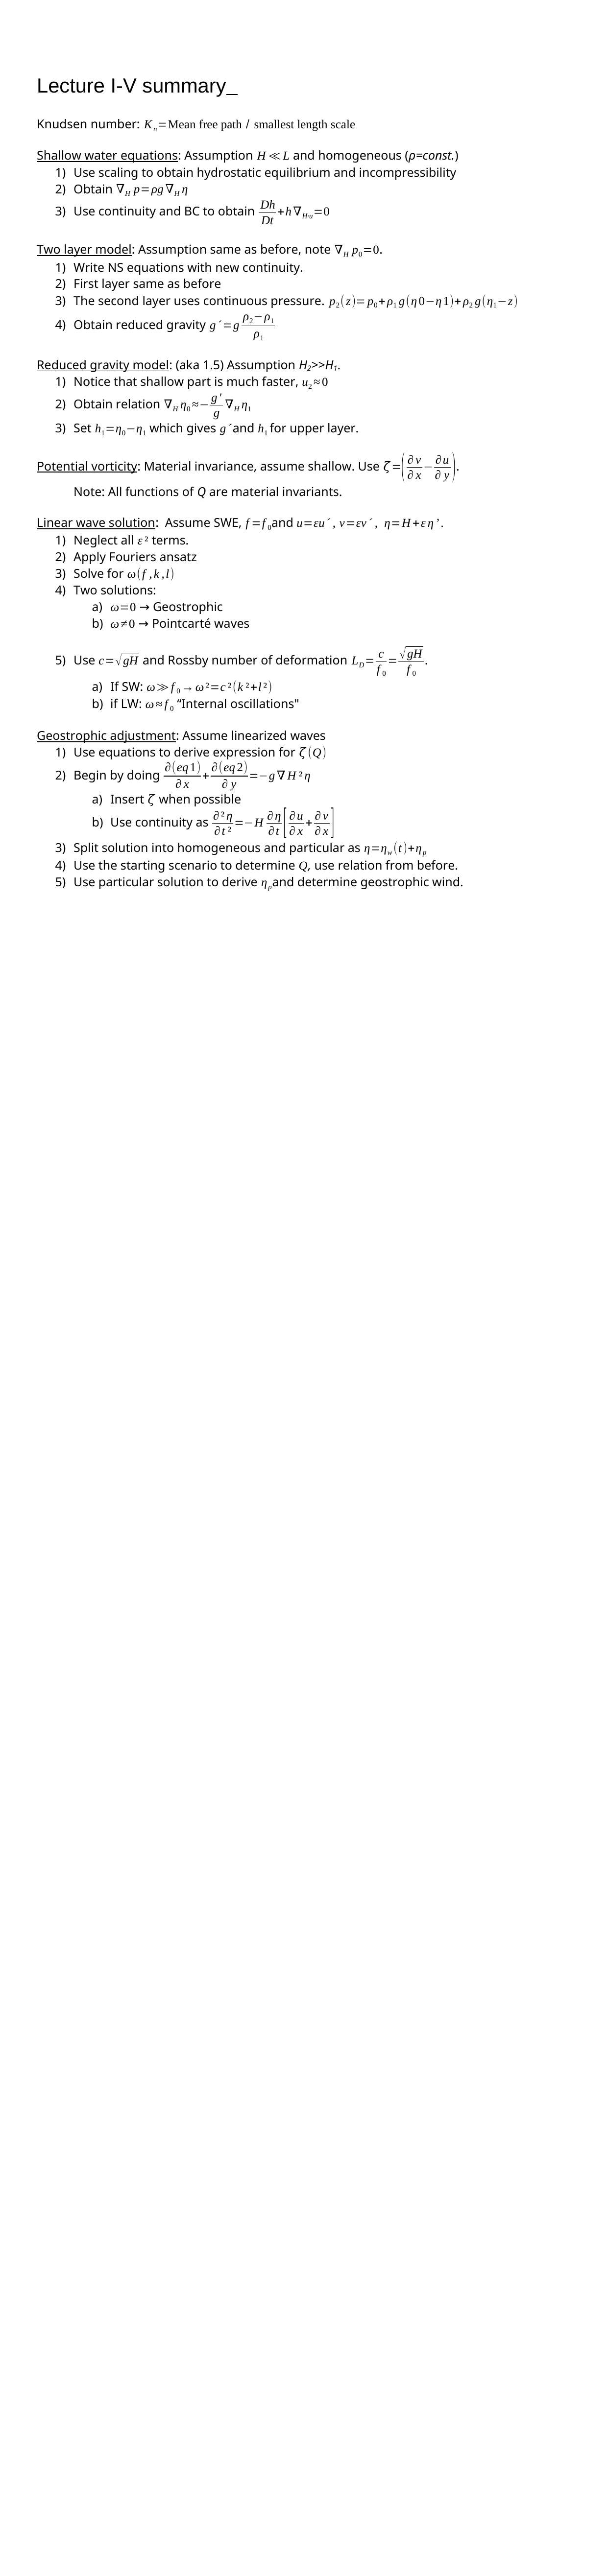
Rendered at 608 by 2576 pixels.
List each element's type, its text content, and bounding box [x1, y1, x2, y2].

list Use scaling to obtain hydrostatic equilibrium and incompressibility [55, 164, 571, 180]
list Notice that shallow part is much faster, [55, 373, 571, 391]
text Shallow water equations: Assumption and homogeneous (ρ=const.) [37, 147, 571, 164]
list Use the starting scenario to determine , use relation from before. [55, 857, 571, 874]
list Use particular solution to derive and determine geostrophic wind. [55, 874, 571, 891]
list Solve for [55, 565, 571, 582]
list The second layer uses continuous pressure. [55, 292, 571, 309]
list → Geostrophic [92, 598, 571, 615]
list Begin by doing [55, 760, 571, 790]
text Potential vorticity: Material invariance, assume shallow. Use . [37, 451, 571, 483]
list Two solutions: [55, 582, 571, 598]
list Obtain reduced gravity [55, 309, 571, 342]
list Use and Rossby number of deformation . [55, 646, 571, 678]
list If SW: [92, 678, 571, 695]
title Lecture I-V summary [37, 73, 571, 97]
text Knudsen number: [37, 115, 571, 133]
list Apply Fouriers ansatz [55, 548, 571, 565]
text Linear wave solution: Assume SWE, and [37, 514, 571, 532]
list Insert when possible [92, 790, 571, 807]
list First layer same as before [55, 275, 571, 292]
text Geostrophic adjustment: Assume linearized waves [37, 727, 571, 744]
list Use continuity and BC to obtain [55, 198, 571, 227]
list Write NS equations with new continuity. [55, 259, 571, 275]
list if LW: “Internal oscillations" [92, 695, 571, 713]
list Set which gives and for upper layer. [55, 420, 571, 437]
list Obtain relation [55, 391, 571, 420]
list Use equations to derive expression for [55, 744, 571, 760]
text Note: All functions of Q are material invariants. [37, 483, 571, 500]
text Reduced gravity model: (aka 1.5) Assumption H2>>H1. [37, 356, 571, 373]
list → Pointcarté waves [92, 615, 571, 632]
list Use continuity as [92, 807, 571, 839]
list Neglect all terms. [55, 532, 571, 548]
list Split solution into homogeneous and particular as [55, 839, 571, 857]
list Obtain [55, 180, 571, 198]
text Two layer model: Assumption same as before, note . [37, 241, 571, 259]
